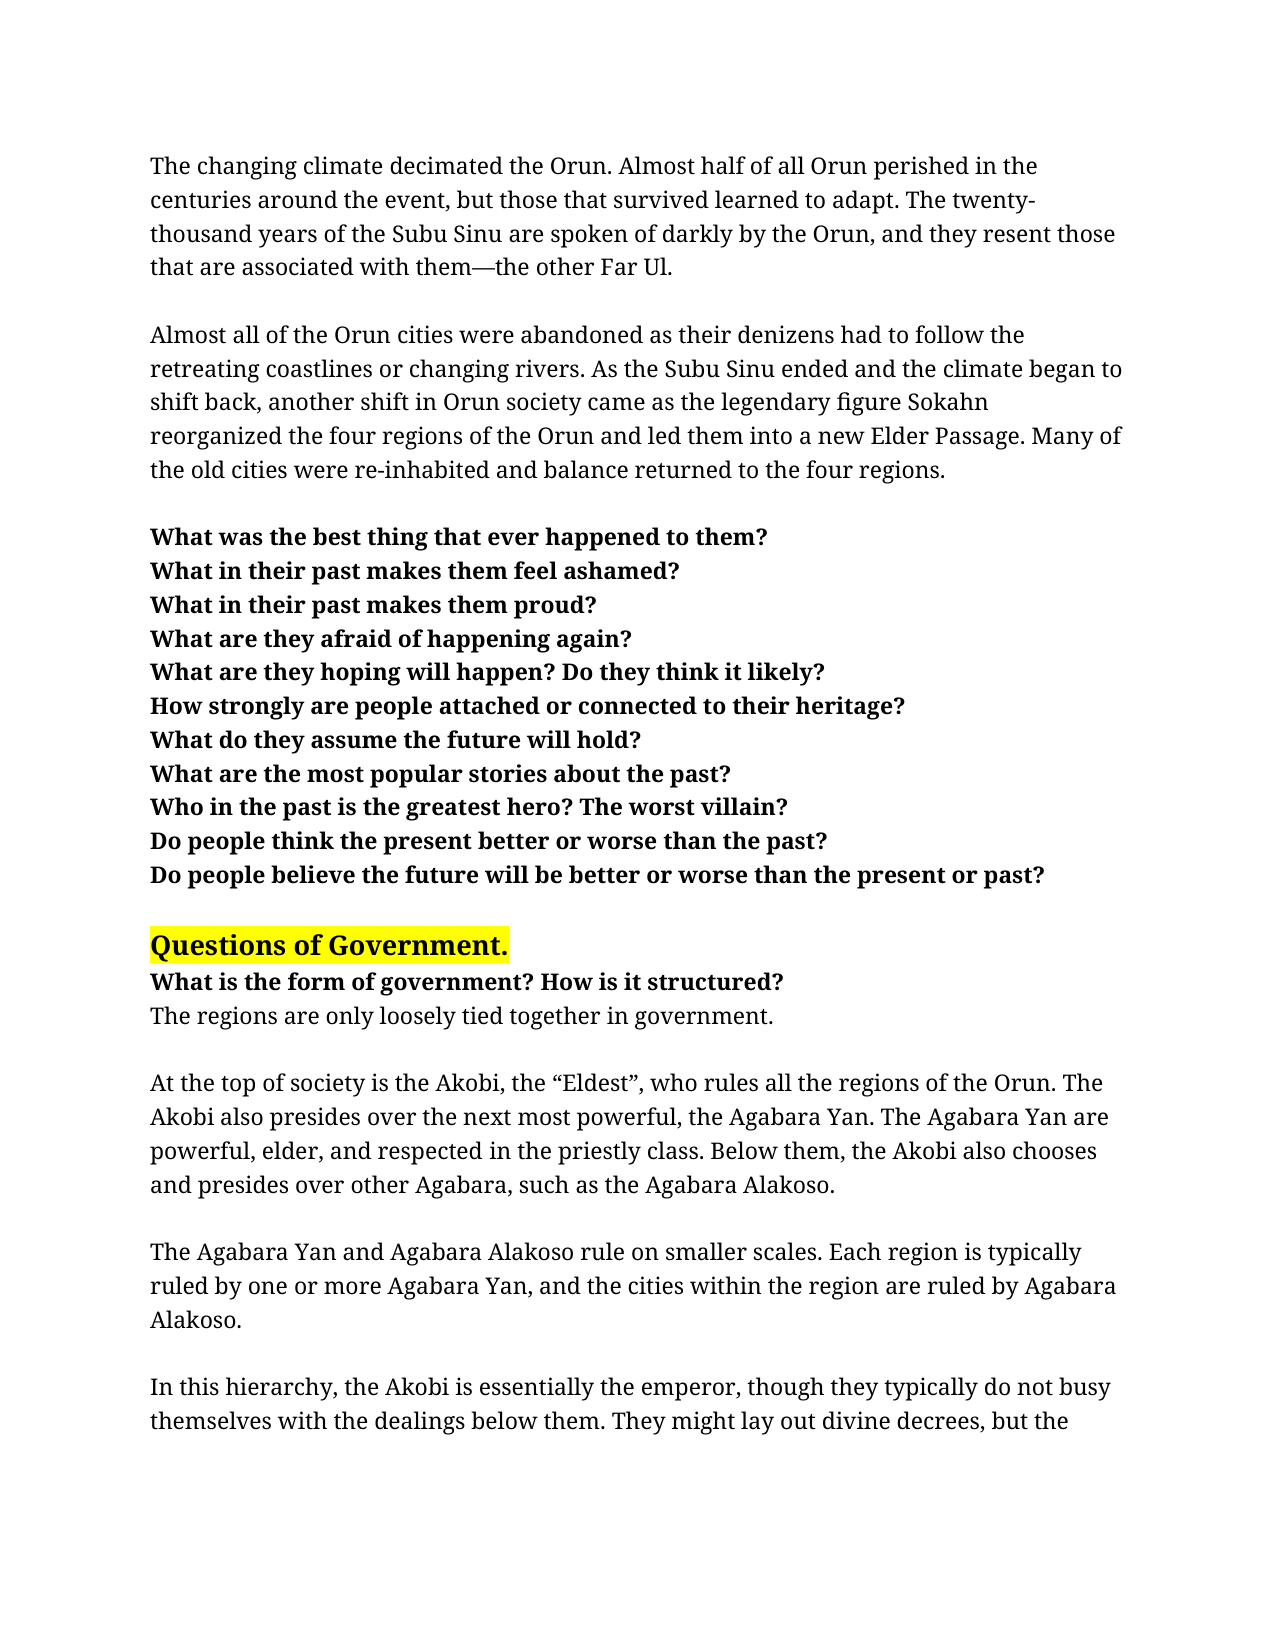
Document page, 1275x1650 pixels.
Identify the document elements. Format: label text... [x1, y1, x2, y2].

text Almost all of the Orun cities were abandoned as their denizens had to follow the retreating coastlines or changing rivers. As the Subu Sinu ended and the climate began to shift back, another shift in Orun society came as the legendary figure Sokahn reorganized the four regions of the Orun and led them into a new Elder Passage. Many of the old cities were re-inhabited and balance returned to the four regions. [150, 319, 1125, 485]
text At the top of society is the Akobi, the “Eldest”, who rules all the regions of the Orun. The Akobi also presides over the next most powerful, the Agabara Yan. The Agabara Yan are powerful, elder, and respected in the priestly class. Below them, the Akobi also chooses and presides over other Agabara, such as the Agabara Alakoso. [150, 1067, 1125, 1200]
text The regions are only loosely tied together in government. [150, 1000, 1125, 1031]
text Questions of Government. [150, 926, 1125, 963]
text In this hierarchy, the Akobi is essentially the emperor, though they typically do not busy themselves with the dealings below them. They might lay out divine decrees, but the [150, 1371, 1125, 1436]
text The changing climate decimated the Orun. Almost half of all Orun perished in the centuries around the event, but those that survived learned to adapt. The twenty-thousand years of the Subu Sinu are spoken of darkly by the Orun, and they resent those that are associated with them—the other Far Ul. [150, 150, 1125, 282]
text What was the best thing that ever happened to them? What in their past makes them feel ashamed? What in their past makes them proud? What are they afraid of happening again? What are they hoping will happen? Do they think it likely? How strongly are people attached or connected to their heritage? What do they assume the future will hold? What are the most popular stories about the past? Who in the past is the greatest hero? The worst villain? Do people think the present better or worse than the past? Do people believe the future will be better or worse than the present or past? [150, 487, 1125, 924]
text What is the form of government? How is it structured? [150, 966, 1125, 997]
text The Agabara Yan and Agabara Alakoso rule on smaller scales. Each region is typically ruled by one or more Agabara Yan, and the cities within the region are ruled by Agabara Alakoso. [150, 1236, 1125, 1335]
